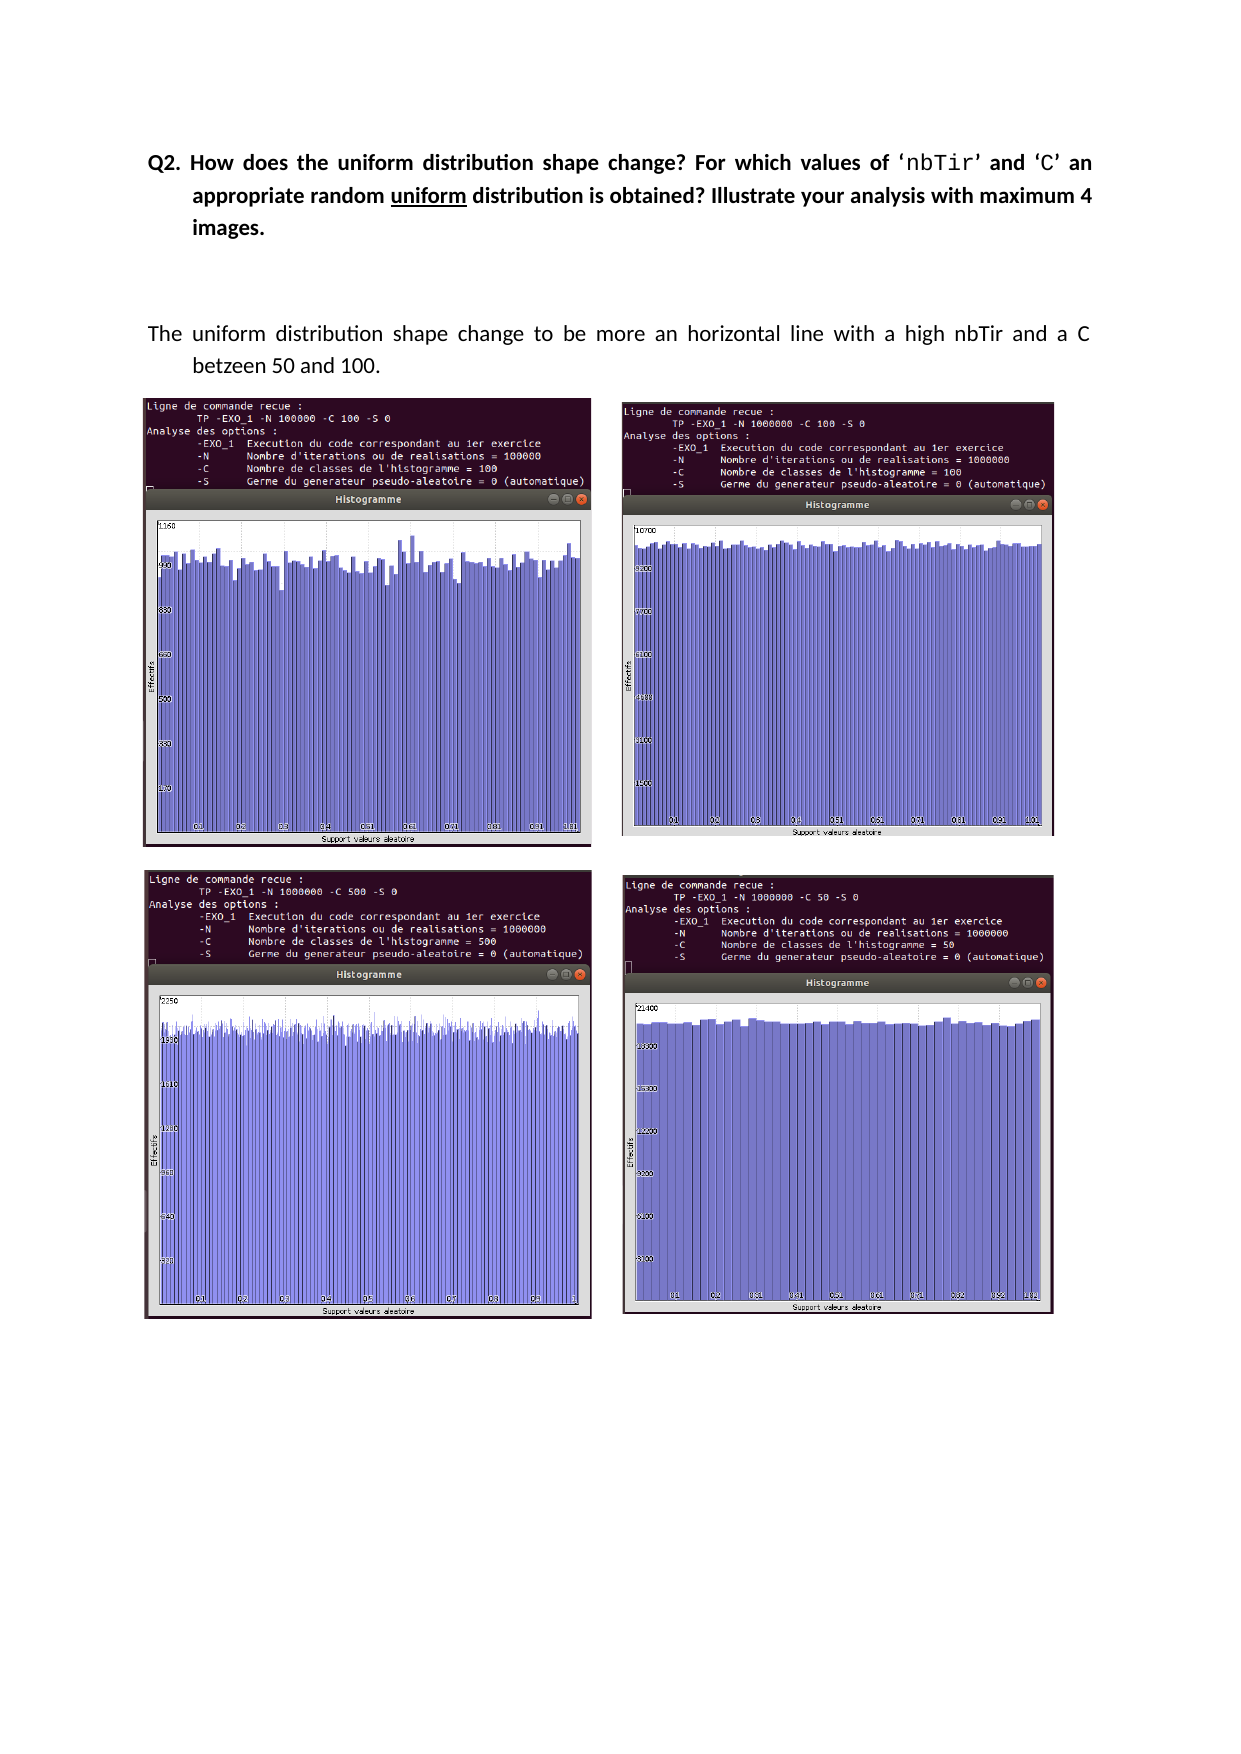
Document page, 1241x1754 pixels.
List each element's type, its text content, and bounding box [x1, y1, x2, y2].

picture [142, 398, 197, 847]
text Q2. How does the uniform distribution shape change? For which values of ‘nbTir’ and ‘C’ an appropriate random uniform distribution is obtained? Illustrate your analysis with maximum 4 images. [148, 148, 1093, 241]
picture [622, 875, 675, 1314]
picture [144, 870, 197, 1319]
text The uniform distribution shape change to be more an horizontal line with a high nbTir and a C betzeen 50 and 100. [148, 319, 1093, 379]
picture [621, 402, 676, 836]
